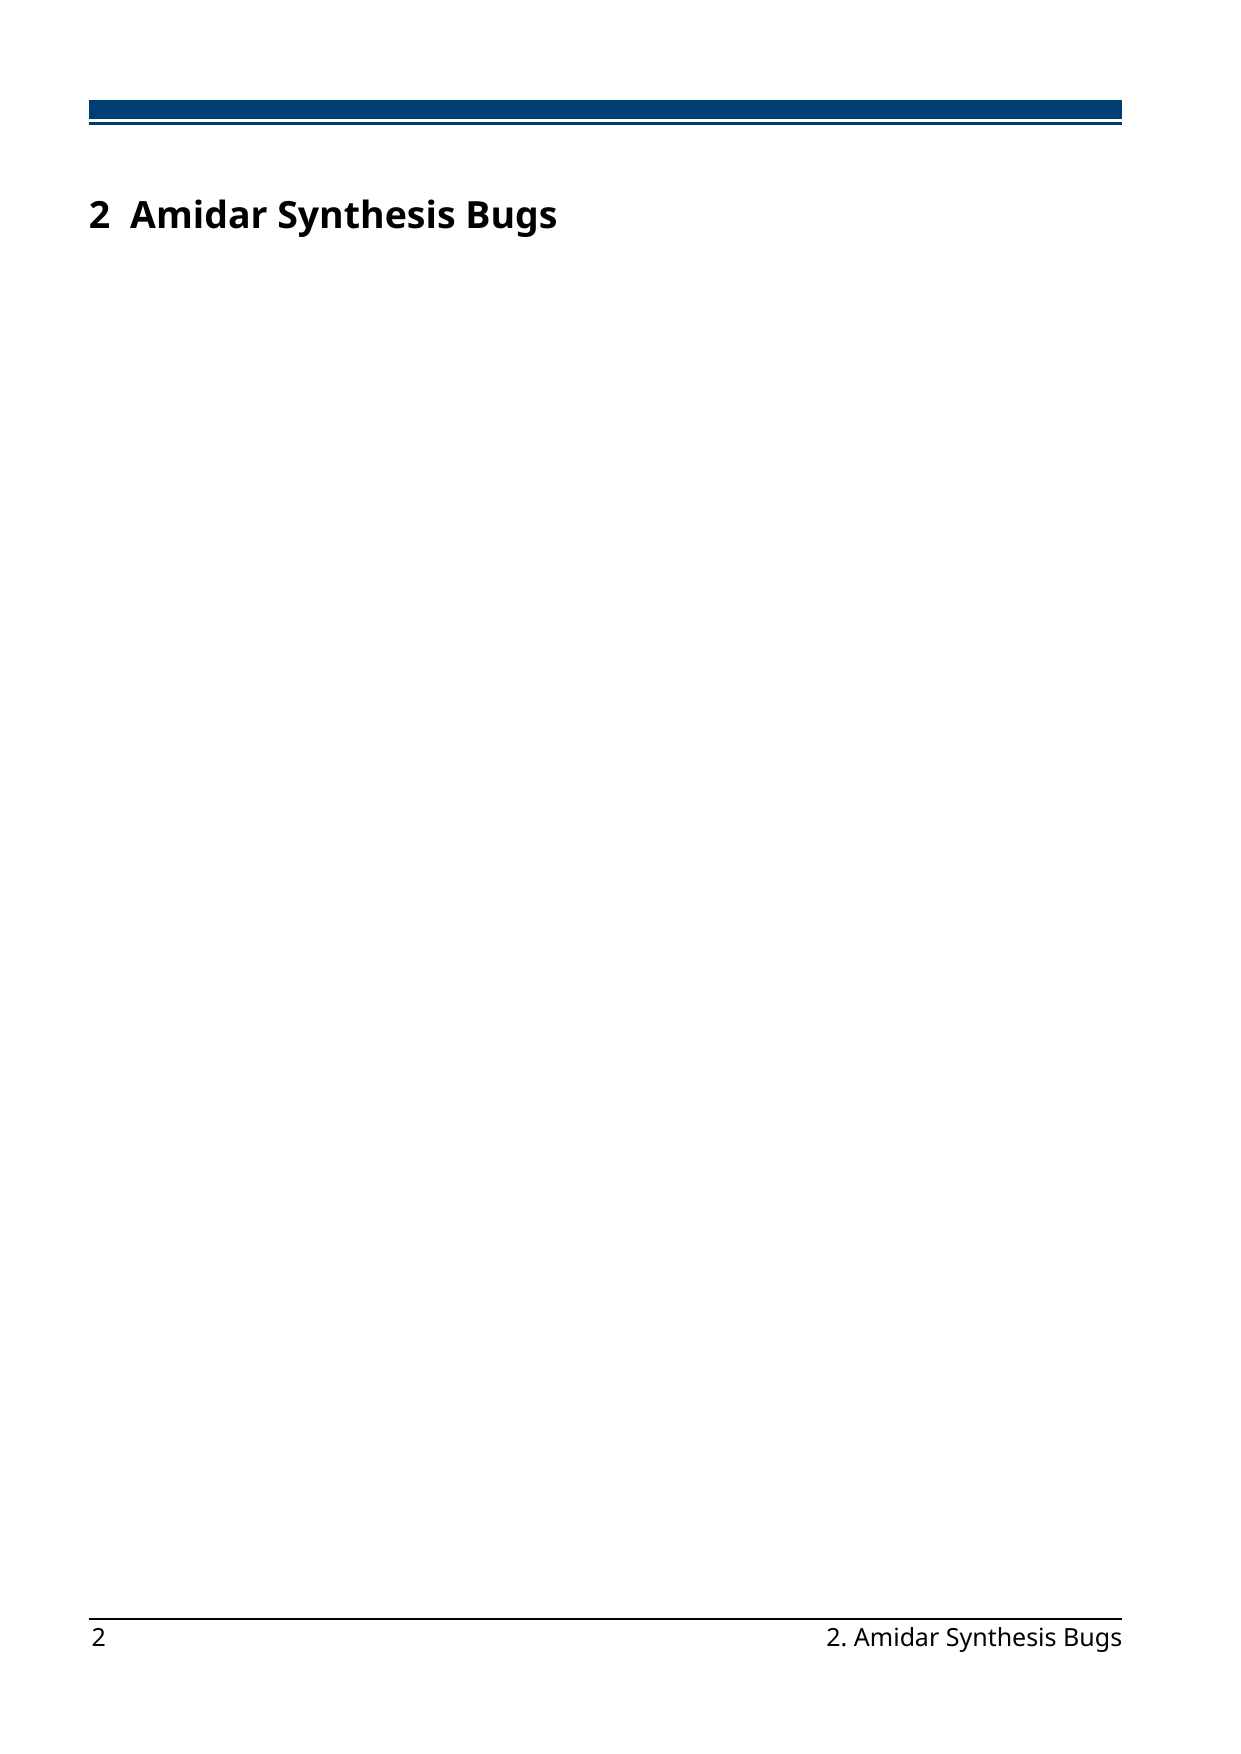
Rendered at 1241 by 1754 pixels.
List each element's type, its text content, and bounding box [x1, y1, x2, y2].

subtitle Amidar Synthesis Bugs [88, 189, 1122, 240]
